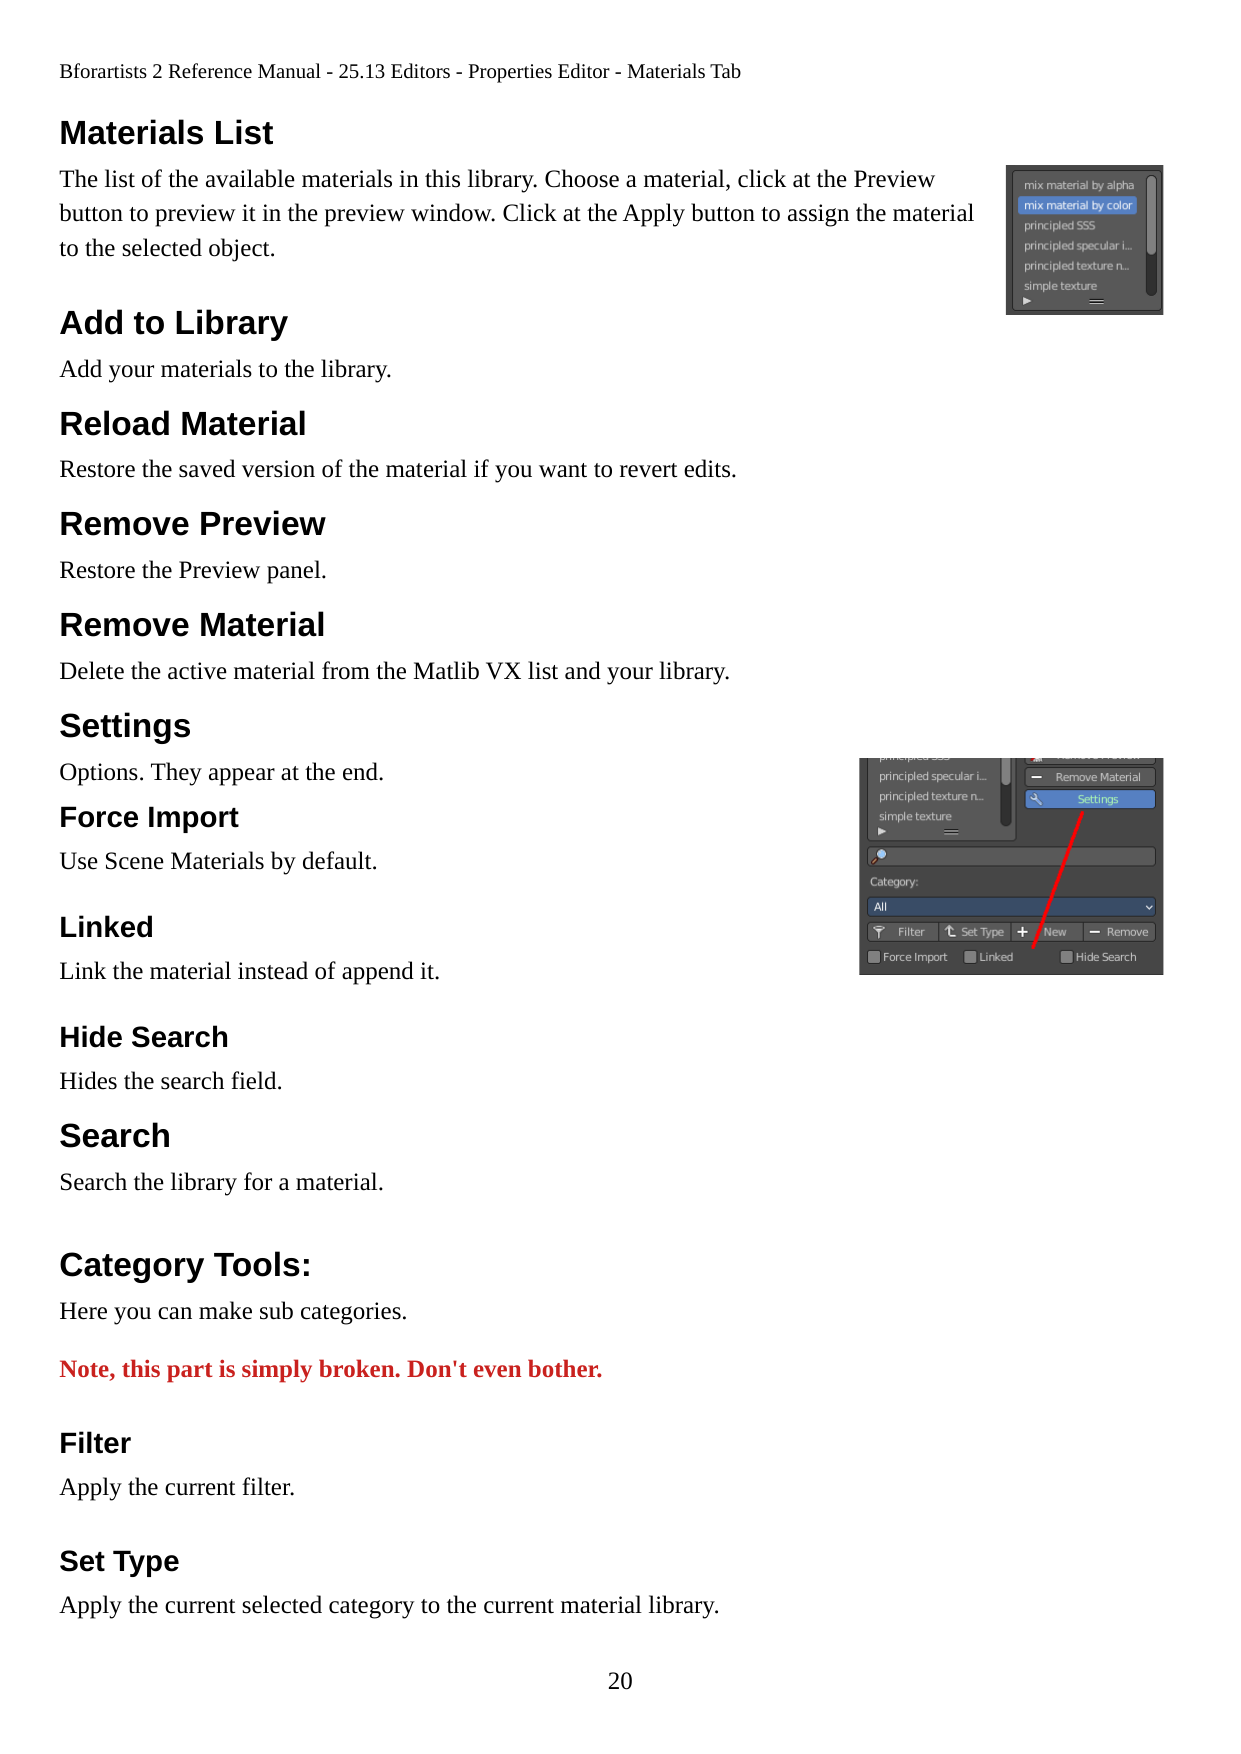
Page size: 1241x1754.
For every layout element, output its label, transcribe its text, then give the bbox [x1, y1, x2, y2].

subtitle Hide Search [59, 1020, 1181, 1053]
picture [1005, 165, 1164, 315]
text Use Scene Materials by default. [59, 846, 859, 875]
subtitle Set Type [59, 1544, 1181, 1578]
subtitle Reload Material [59, 403, 1181, 442]
subtitle Materials List [59, 113, 1181, 151]
subtitle Search [59, 1116, 1181, 1154]
text Note, this part is simply broken. Don't even bother. [59, 1354, 1181, 1382]
subtitle [1164, 910, 1181, 944]
subtitle Settings [59, 706, 1181, 744]
text The list of the available materials in this library. Choose a material, click at the Preview button to preview it in the preview window. Click at the Apply button to assign the material to the selected object. [59, 164, 1181, 261]
subtitle [1164, 800, 1181, 834]
text Hides the search field. [59, 1066, 1181, 1095]
text Restore the Preview panel. [59, 555, 1181, 584]
text Add your materials to the library. [59, 354, 1181, 382]
subtitle Filter [59, 1426, 1181, 1459]
picture [859, 758, 1164, 975]
text Delete the active material from the Matlib VX list and your library. [59, 656, 1181, 685]
text Apply the current selected category to the current material library. [59, 1590, 1181, 1619]
text Apply the current filter. [59, 1472, 1181, 1501]
subtitle Linked [59, 910, 859, 944]
subtitle Force Import [59, 800, 859, 834]
subtitle Remove Material [59, 605, 1181, 643]
subtitle Category Tools: [59, 1245, 1181, 1284]
text Here you can make sub categories. [59, 1296, 1181, 1325]
text Search the library for a material. [59, 1167, 1181, 1196]
text Link the material instead of append it. [59, 956, 1181, 985]
subtitle Add to Library [59, 303, 1181, 341]
subtitle Remove Preview [59, 504, 1181, 543]
text Restore the saved version of the material if you want to revert edits. [59, 454, 1181, 483]
text Options. They appear at the end. [59, 757, 1181, 785]
